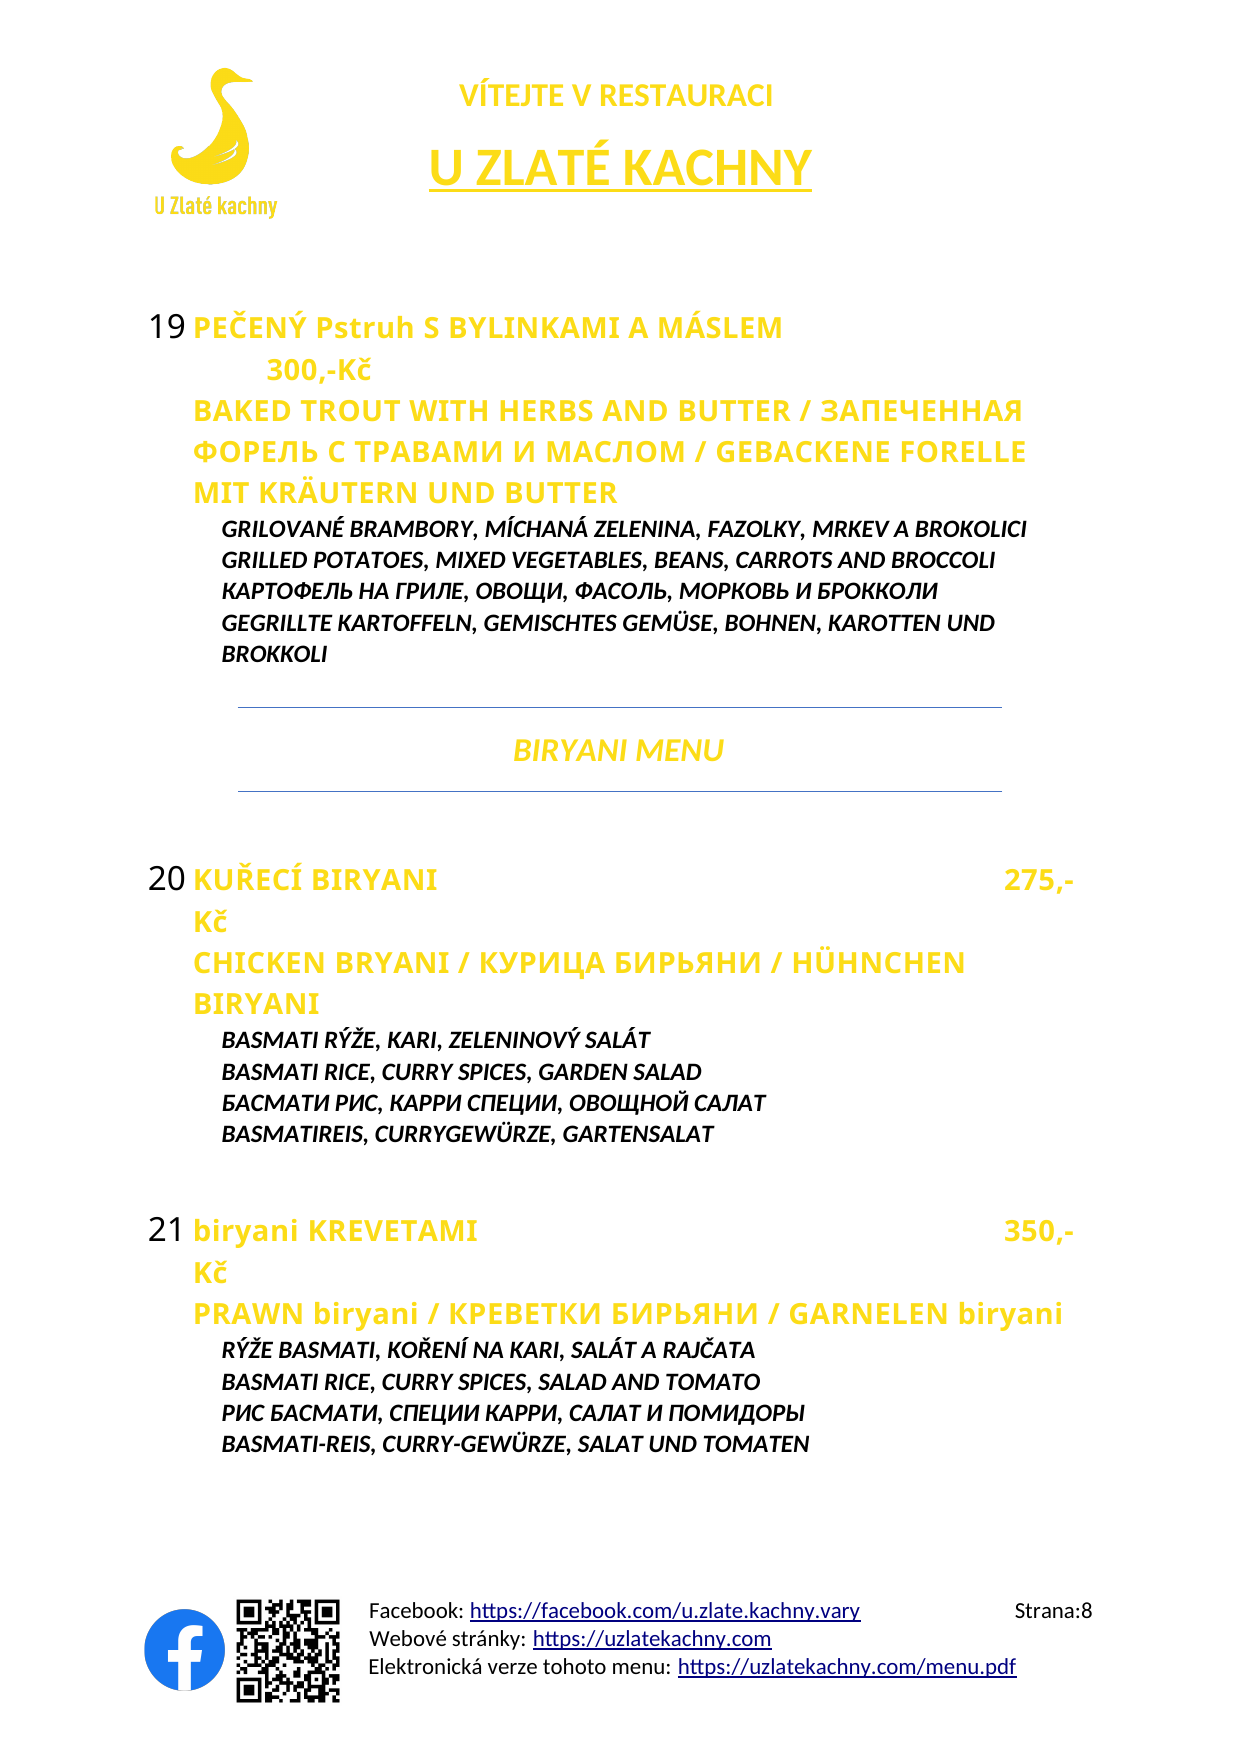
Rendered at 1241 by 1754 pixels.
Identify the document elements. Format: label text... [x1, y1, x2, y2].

text Basmati rice, curry spices, garden salad [221, 1056, 1092, 1086]
text Басмати рис, карри специи, овощной салат [221, 1087, 1092, 1117]
text grilled POTATOES, MIXED VEGETABLES, BEANS, CARROTS AND BROCCOLI [221, 544, 1092, 575]
text РИС БАСМАТИ, СПЕЦИИ КАРРИ, САЛАТ И ПОМИДОРЫ [221, 1397, 1092, 1427]
text КАРТОФЕЛЬ НА ГРИЛЕ, ОВОЩИ, ФАСОЛЬ, МОРКОВЬ И БРОККОЛИ [221, 576, 1092, 606]
text BIRYANI MENU [238, 708, 1002, 791]
text RÝŽE BASMATI, KOŘENÍ NA KARI, SALÁT A RAJČATA [221, 1334, 1092, 1365]
text Basmati rýže, kari, zeleninový salát [221, 1024, 1092, 1055]
text GRILOVANÉ BRAMBORY, míchaná zelenina, fazolky, mrkev A BROKOLICI [221, 513, 1092, 543]
text BASMATI-REIS, CURRY-GEWÜRZE, SALAT UND TOMATEN [221, 1428, 1092, 1459]
text BASMATI RICE, CURRY SPICES, SALAD AND TOMATO [221, 1366, 1092, 1396]
text GEGRILLTE KARTOFFELN, GEMISCHTES GEMÜSE, BOHNEN, KAROTTEN UND BROKKOLI [221, 607, 1092, 669]
text Basmatireis, Currygewürze, Gartensalat [221, 1118, 1092, 1149]
subtitle KUŘECÍ BIRYANI 275,-Kč CHICKEN BRYANI / КУРИЦА БИРЬЯНИ / HÜHNCHEN BIRYANI [148, 855, 1092, 1023]
subtitle PEČENÝ Pstruh S BYLINKAMI A MÁSLEM 300,-Kč BAKED TROUT WITH HERBS AND BUTTER / ЗАПЕЧЕННАЯ ФОРЕЛЬ С ТРАВАМИ И МАСЛОМ / GEBACKENE FORELLE MIT KRÄUTERN UND BUTTER [148, 303, 1092, 512]
subtitle biryani KREVETAMI 350,- Kč PRAWN biryani / КРЕВЕТКИ БИРЬЯНИ / GARNELEN biryani [148, 1206, 1092, 1333]
